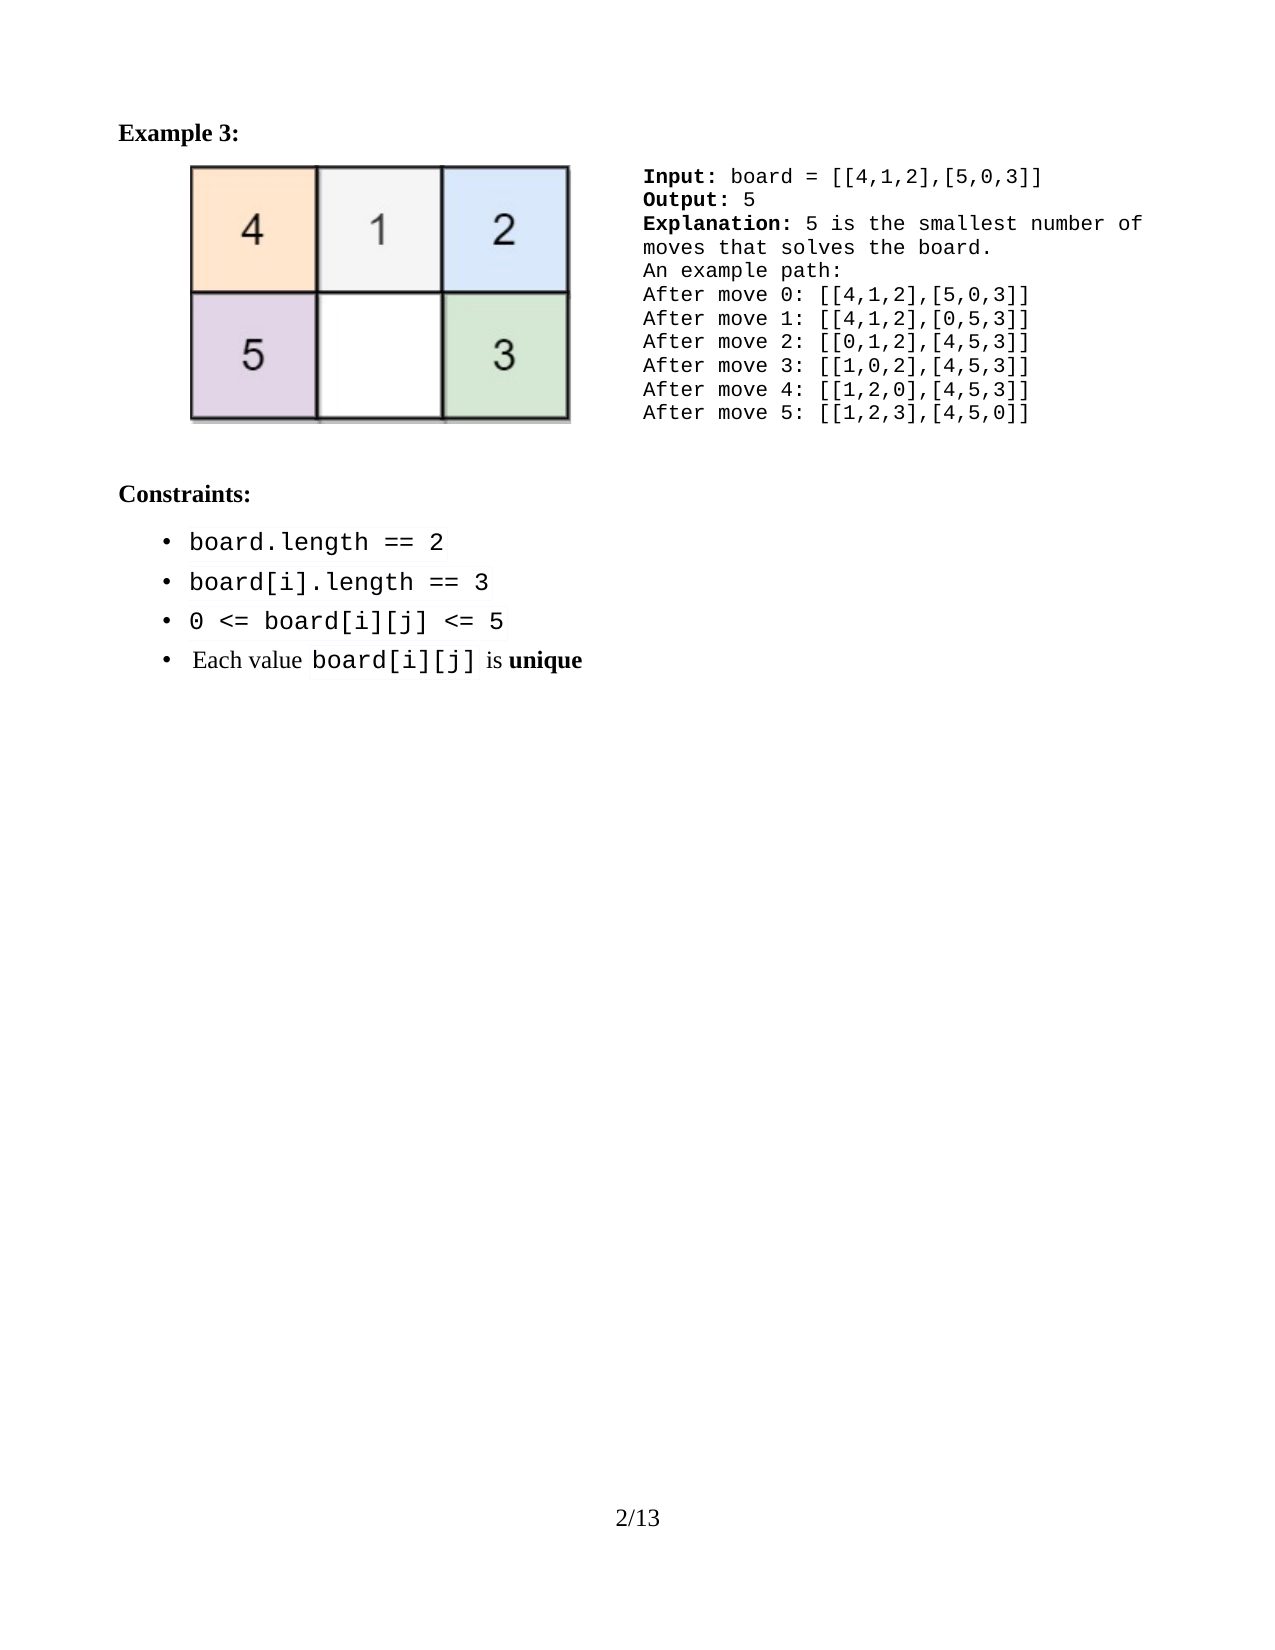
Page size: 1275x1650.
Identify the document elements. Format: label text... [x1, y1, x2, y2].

list [448, 527, 1157, 561]
list [493, 566, 1157, 600]
text Constraints: [118, 479, 1157, 508]
picture [190, 165, 572, 424]
list Each value board[i][j] is unique [162, 645, 309, 679]
list board.length == 2 [162, 527, 447, 561]
list Each value board[i][j] is unique [310, 646, 479, 679]
list board[i].length == 3 [162, 566, 492, 600]
table_header [118, 166, 643, 479]
table_header Input: board = [[4,1,2],[5,0,3]] Output: 5 Explanation: 5 is the smallest number of moves that solves the board. An example path: After move 0: [[4,1,2],[5,0,3]] After move 1: [[4,1,2],[0,5,3]] After move 2: [[0,1,2],[4,5,3]] After move 3: [[1,0,2],[4,5,3]] After move 4: [[1,2,0],[4,5,3]] After move 5: [[1,2,3],[4,5,0]] [643, 166, 1157, 479]
list Each value board[i][j] is unique [480, 645, 1157, 679]
list 0 <= board[i][j] <= 5 [162, 606, 507, 640]
text Example 3: [118, 118, 1157, 147]
list [508, 606, 1157, 640]
